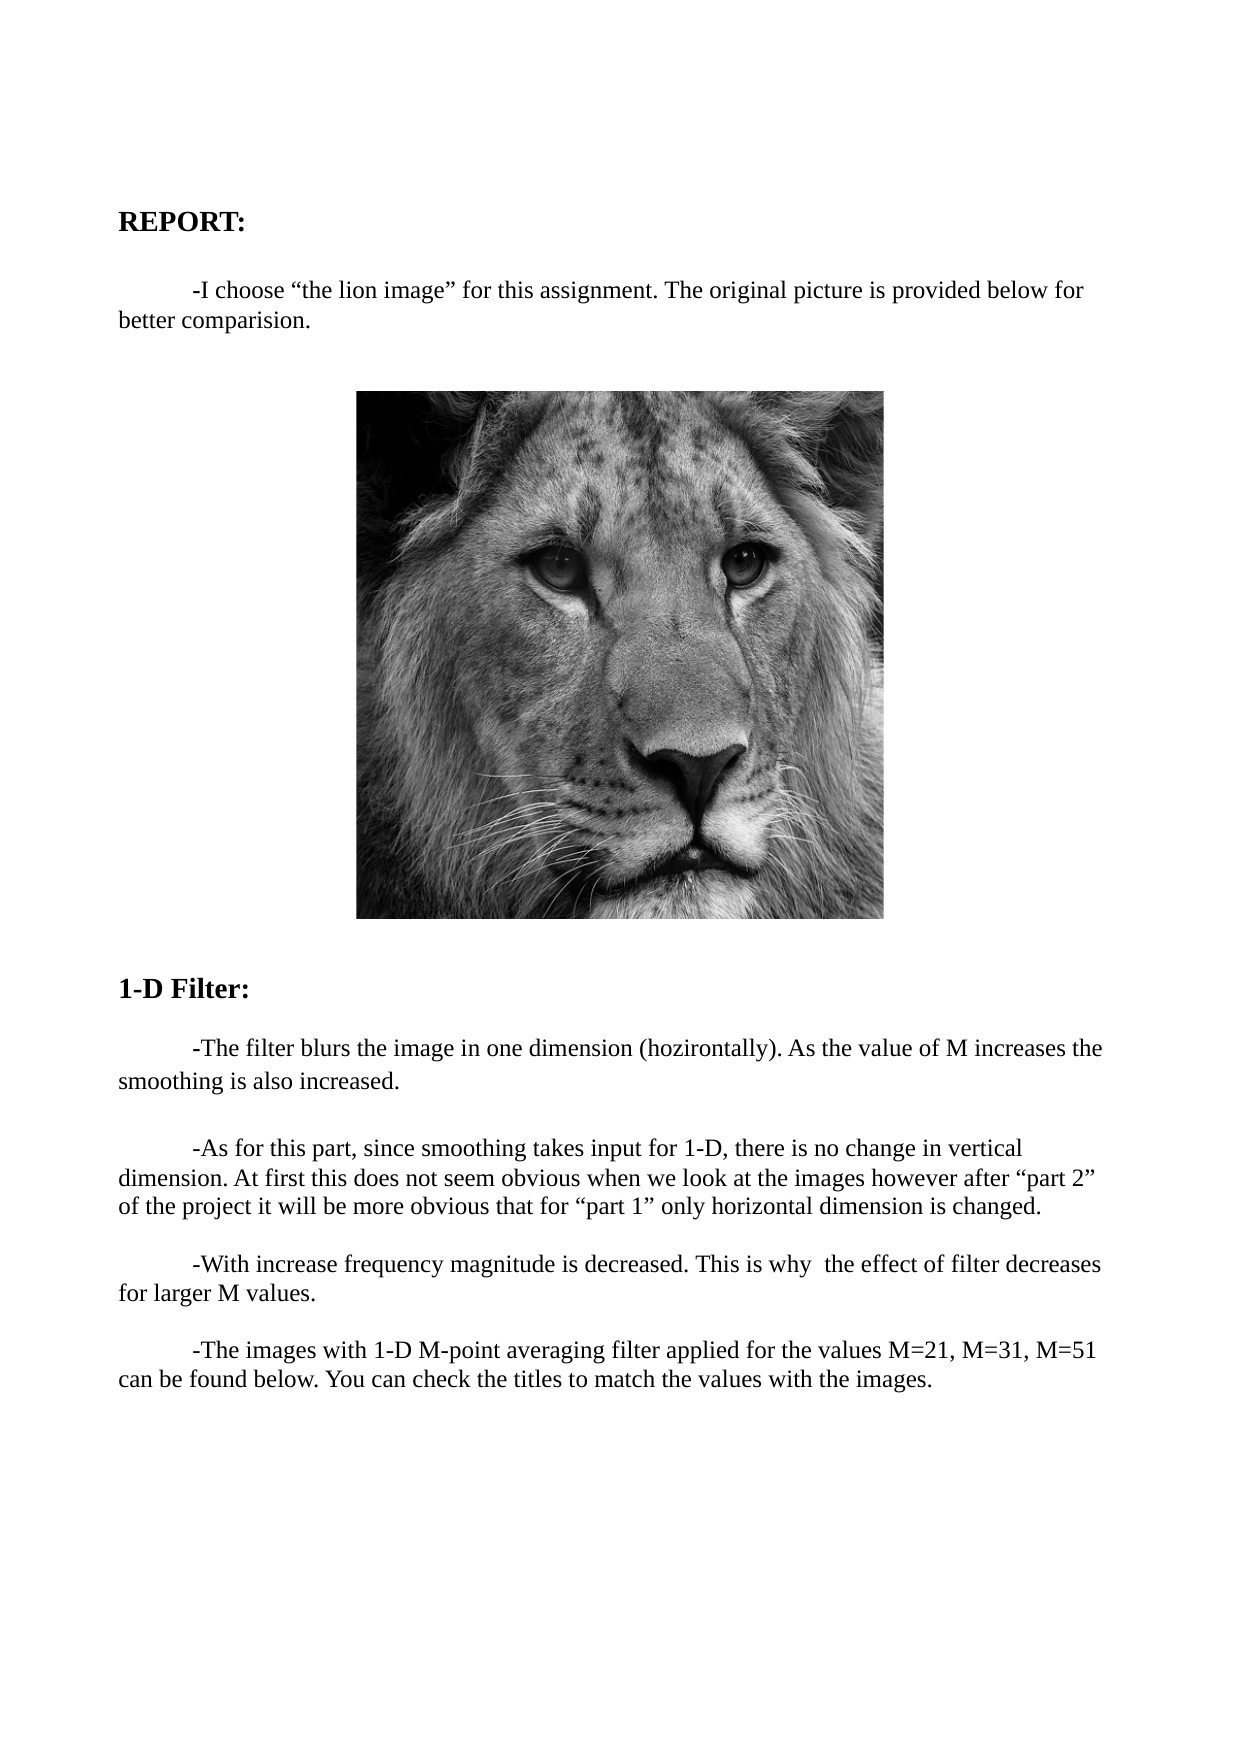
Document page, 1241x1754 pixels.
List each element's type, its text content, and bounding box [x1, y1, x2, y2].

text 1-D Filter: [118, 971, 1122, 1004]
text -As for this part, since smoothing takes input for 1-D, there is no change in vertical dimension. At first this does not seem obvious when we look at the images however after “part 2” of the project it will be more obvious that for “part 1” only horizontal dimension is changed. [118, 1129, 1122, 1220]
text -The images with 1-D M-point averaging filter applied for the values M=21, M=31, M=51 can be found below. You can check the titles to match the values with the images. [118, 1335, 1122, 1393]
text -I choose “the lion image” for this assignment. The original picture is provided below for better comparision. [118, 271, 1122, 334]
text -The filter blurs the image in one dimension (hozirontally). As the value of M increases the smoothing is also increased. [118, 1033, 1122, 1096]
text REPORT: [118, 204, 1122, 238]
text -With increase frequency magnitude is decreased. This is why the effect of filter decreases for larger M values. [118, 1249, 1122, 1306]
picture [356, 391, 884, 919]
